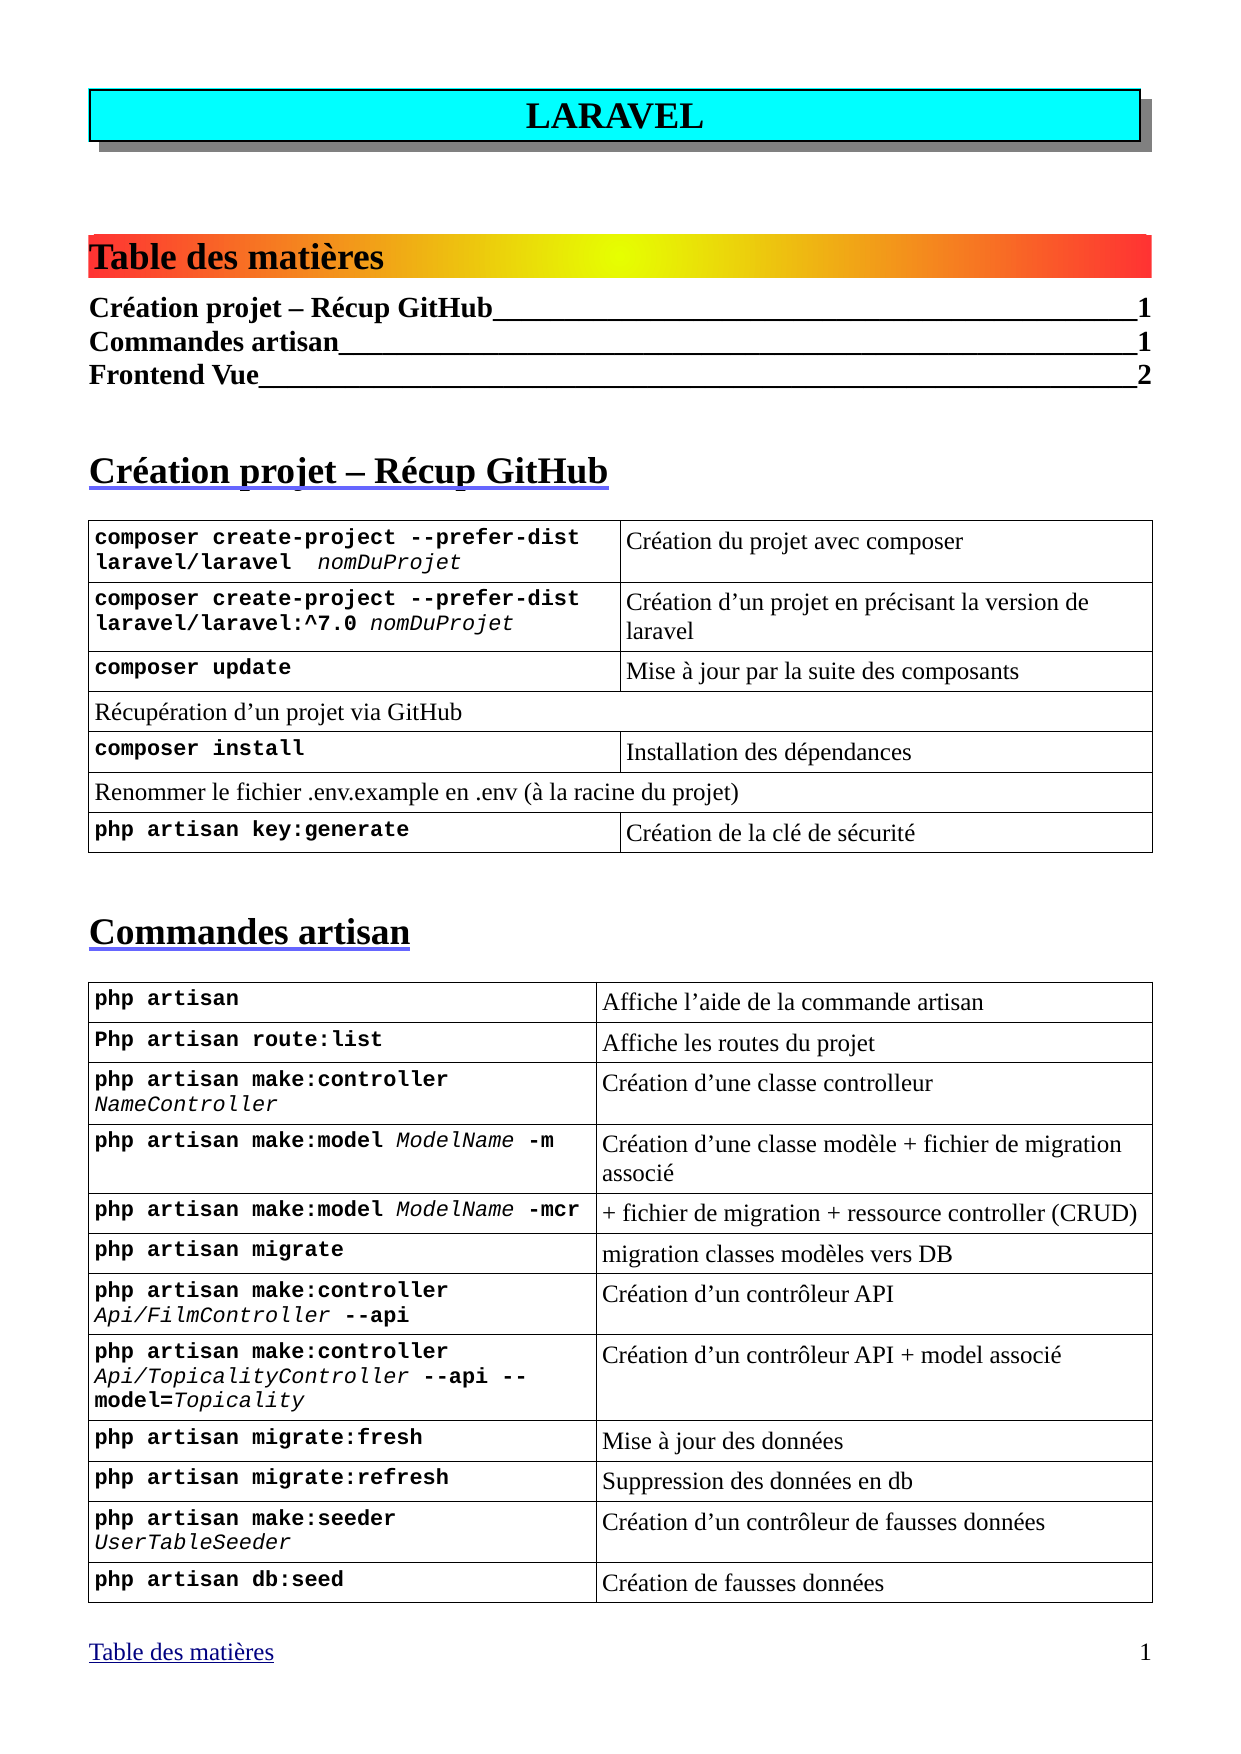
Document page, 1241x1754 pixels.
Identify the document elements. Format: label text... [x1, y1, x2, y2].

table_cell + fichier de migration + ressource controller (CRUD) [597, 1194, 1152, 1233]
subtitle Table des matières [199, 235, 1041, 278]
table_header Création du projet avec composer [621, 521, 1152, 582]
text Création projet – Récup GitHub 1 [88, 290, 1152, 324]
table_cell php artisan migrate [89, 1234, 596, 1273]
table_cell php artisan make:model ModelName -mcr [89, 1194, 596, 1233]
table_cell Création de la clé de sécurité [621, 813, 1152, 852]
table_header php artisan [89, 983, 596, 1022]
table_cell composer install [89, 732, 620, 772]
subtitle Création projet – Récup GitHub [88, 448, 1152, 492]
table_cell Création d’un contrôleur de fausses données [597, 1502, 1152, 1562]
table_cell Affiche les routes du projet [597, 1023, 1152, 1062]
table_cell php artisan make:controller NameController [89, 1063, 596, 1123]
table_cell Création d’un contrôleur API [597, 1274, 1152, 1334]
subtitle Table des matières [1085, 235, 1152, 278]
table_cell Php artisan route:list [89, 1023, 596, 1062]
text LARAVEL [91, 91, 1139, 140]
table_cell php artisan migrate:fresh [89, 1421, 596, 1461]
table_cell Création d’un projet en précisant la version de laravel [621, 583, 1152, 651]
subtitle Table des matières [88, 235, 155, 278]
table_cell Mise à jour des données [597, 1421, 1152, 1461]
table_cell php artisan db:seed [89, 1563, 596, 1602]
text Frontend Vue 2 [88, 357, 1152, 391]
table_cell php artisan make:controller Api/TopicalityController --api --model=Topicality [89, 1335, 596, 1420]
table_cell migration classes modèles vers DB [597, 1234, 1152, 1273]
table_cell Création d’une classe modèle + fichier de migration associé [597, 1125, 1152, 1192]
table_header composer create-project --prefer-dist laravel/laravel nomDuProjet [89, 521, 620, 582]
text Commandes artisan 1 [88, 324, 1152, 357]
table_cell Suppression des données en db [597, 1462, 1152, 1501]
subtitle Commandes artisan [88, 910, 1152, 953]
table_header Affiche l’aide de la commande artisan [597, 983, 1152, 1022]
table_cell composer create-project --prefer-dist laravel/laravel:^7.0 nomDuProjet [89, 583, 620, 651]
table_cell Récupération d’un projet via GitHub [89, 692, 1152, 731]
table_cell php artisan make:controller Api/FilmController --api [89, 1274, 596, 1334]
table_cell Création d’un contrôleur API + model associé [597, 1335, 1152, 1420]
table_cell Installation des dépendances [621, 732, 1152, 772]
table_cell php artisan make:seeder UserTableSeeder [89, 1502, 596, 1562]
table_cell composer update [89, 652, 620, 691]
table_cell Création de fausses données [597, 1563, 1152, 1602]
table_cell php artisan make:model ModelName -m [89, 1125, 596, 1192]
table_cell Création d’une classe controlleur [597, 1063, 1152, 1123]
table_cell Mise à jour par la suite des composants [621, 652, 1152, 691]
table_cell php artisan key:generate [89, 813, 620, 852]
table_cell Renommer le fichier .env.example en .env (à la racine du projet) [89, 773, 1152, 812]
table_cell php artisan migrate:refresh [89, 1462, 596, 1501]
